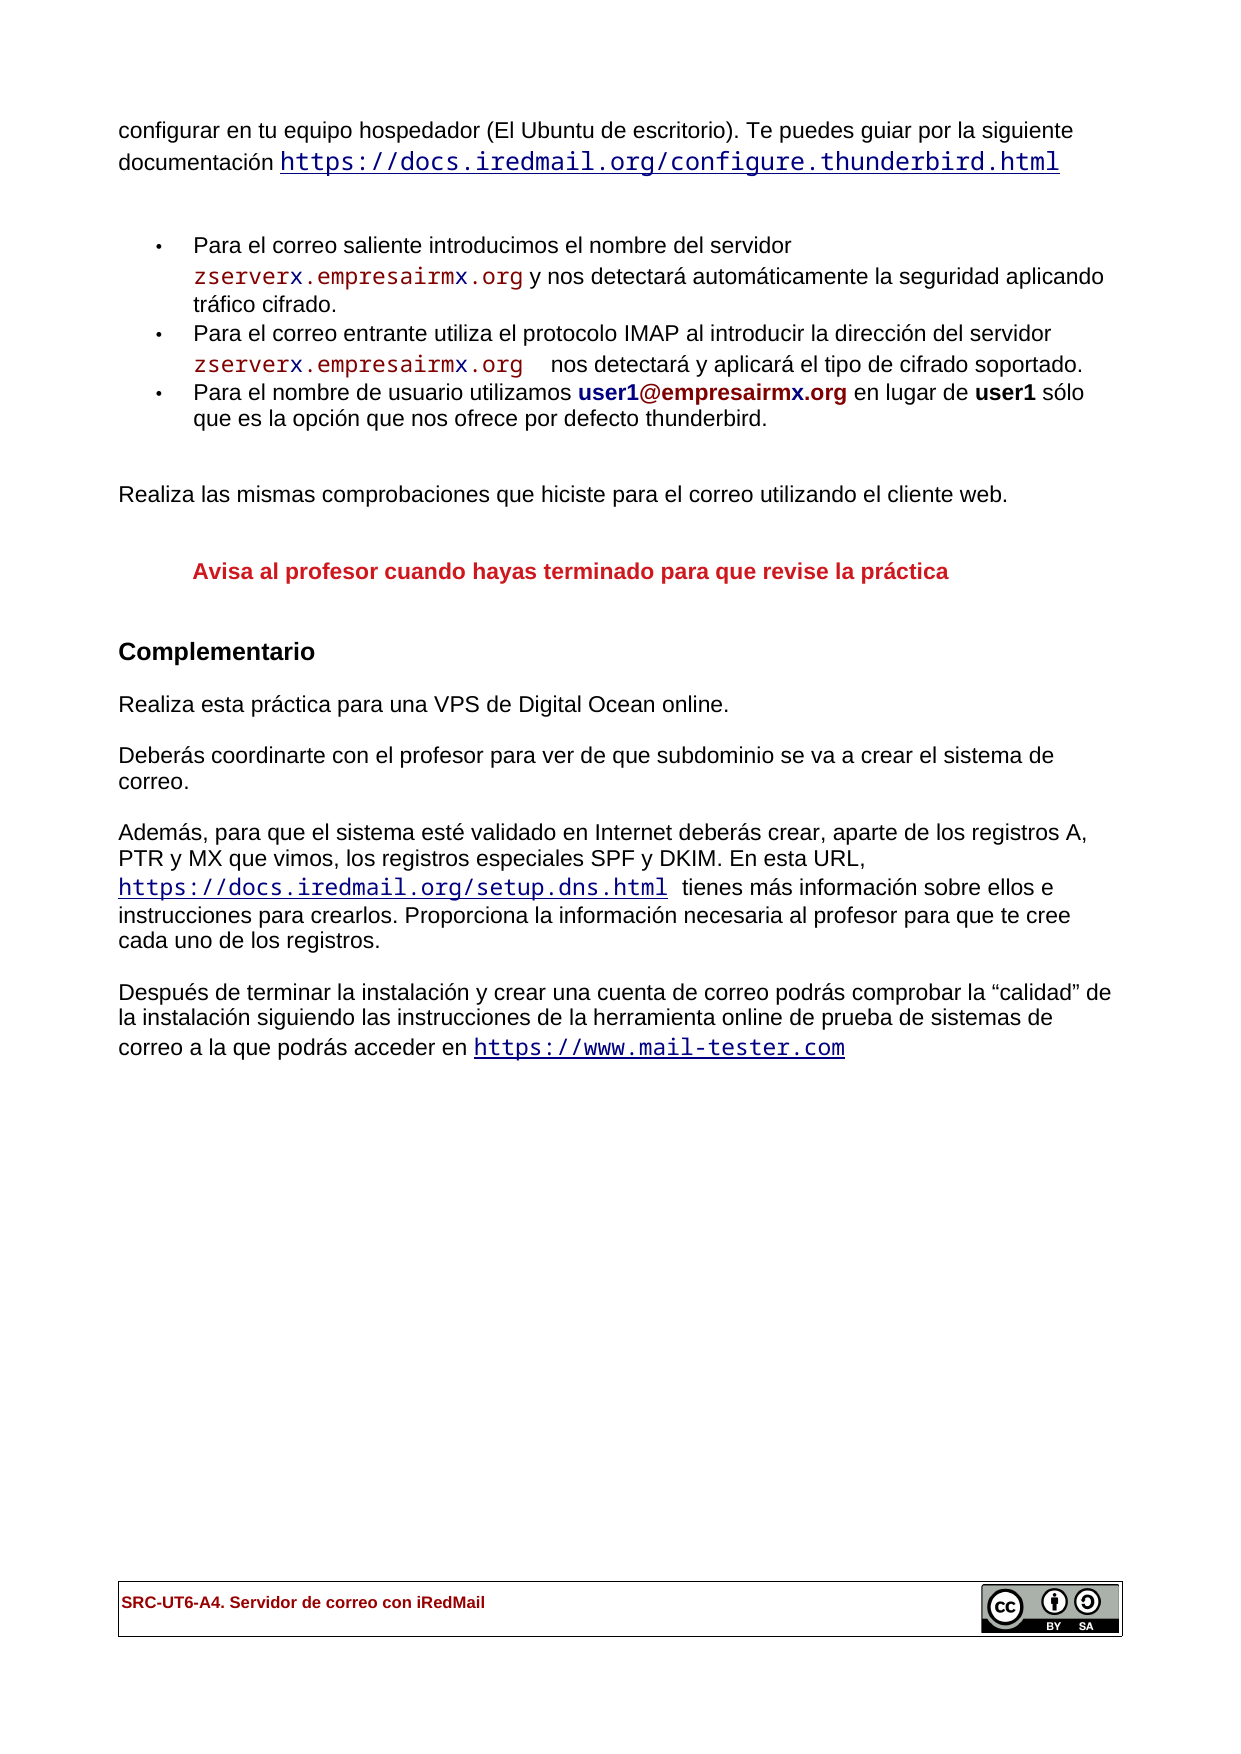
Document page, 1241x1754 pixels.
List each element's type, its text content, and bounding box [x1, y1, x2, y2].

text Deberás coordinarte con el profesor para ver de que subdominio se va a crear el sistema de correo. [118, 743, 1122, 794]
text Avisa al profesor cuando hayas terminado para que revise la práctica [192, 559, 1122, 585]
text Realiza las mismas comprobaciones que hiciste para el correo utilizando el cliente web. [118, 482, 1122, 508]
text Después de terminar la instalación y crear una cuenta de correo podrás comprobar la “calidad” de la instalación siguiendo las instrucciones de la herramienta online de prueba de sistemas de correo a la que podrás acceder en https://www.mail-tester.com [118, 979, 1122, 1062]
list Para el correo saliente introducimos el nombre del servidor zserverx.empresairmx.org y nos detectará automáticamente la seguridad aplicando tráfico cifrado. [156, 229, 1122, 317]
list Para el nombre de usuario utilizamos user1@empresairmx.org en lugar de user1 sólo que es la opción que nos ofrece por defecto thunderbird. [156, 380, 1122, 431]
list Para el correo entrante utiliza el protocolo IMAP al introducir la dirección del servidor zserverx.empresairmx.org nos detectará y aplicará el tipo de cifrado soportado. [156, 317, 1122, 380]
text Realiza esta práctica para una VPS de Digital Ocean online. [118, 692, 1122, 717]
text Complementario [118, 638, 1122, 666]
picture [981, 1584, 1119, 1633]
text Además, para que el sistema esté validado en Internet deberás crear, aparte de los registros A, PTR y MX que vimos, los registros especiales SPF y DKIM. En esta URL, https://docs.iredmail.org/setup.dns.html tienes más información sobre ellos e instrucciones para crearlos. Proporciona la información necesaria al profesor para que te cree cada uno de los registros. [118, 820, 1122, 954]
text configurar en tu equipo hospedador (El Ubuntu de escritorio). Te puedes guiar por la siguiente documentación https://docs.iredmail.org/configure.thunderbird.html [118, 118, 1122, 178]
